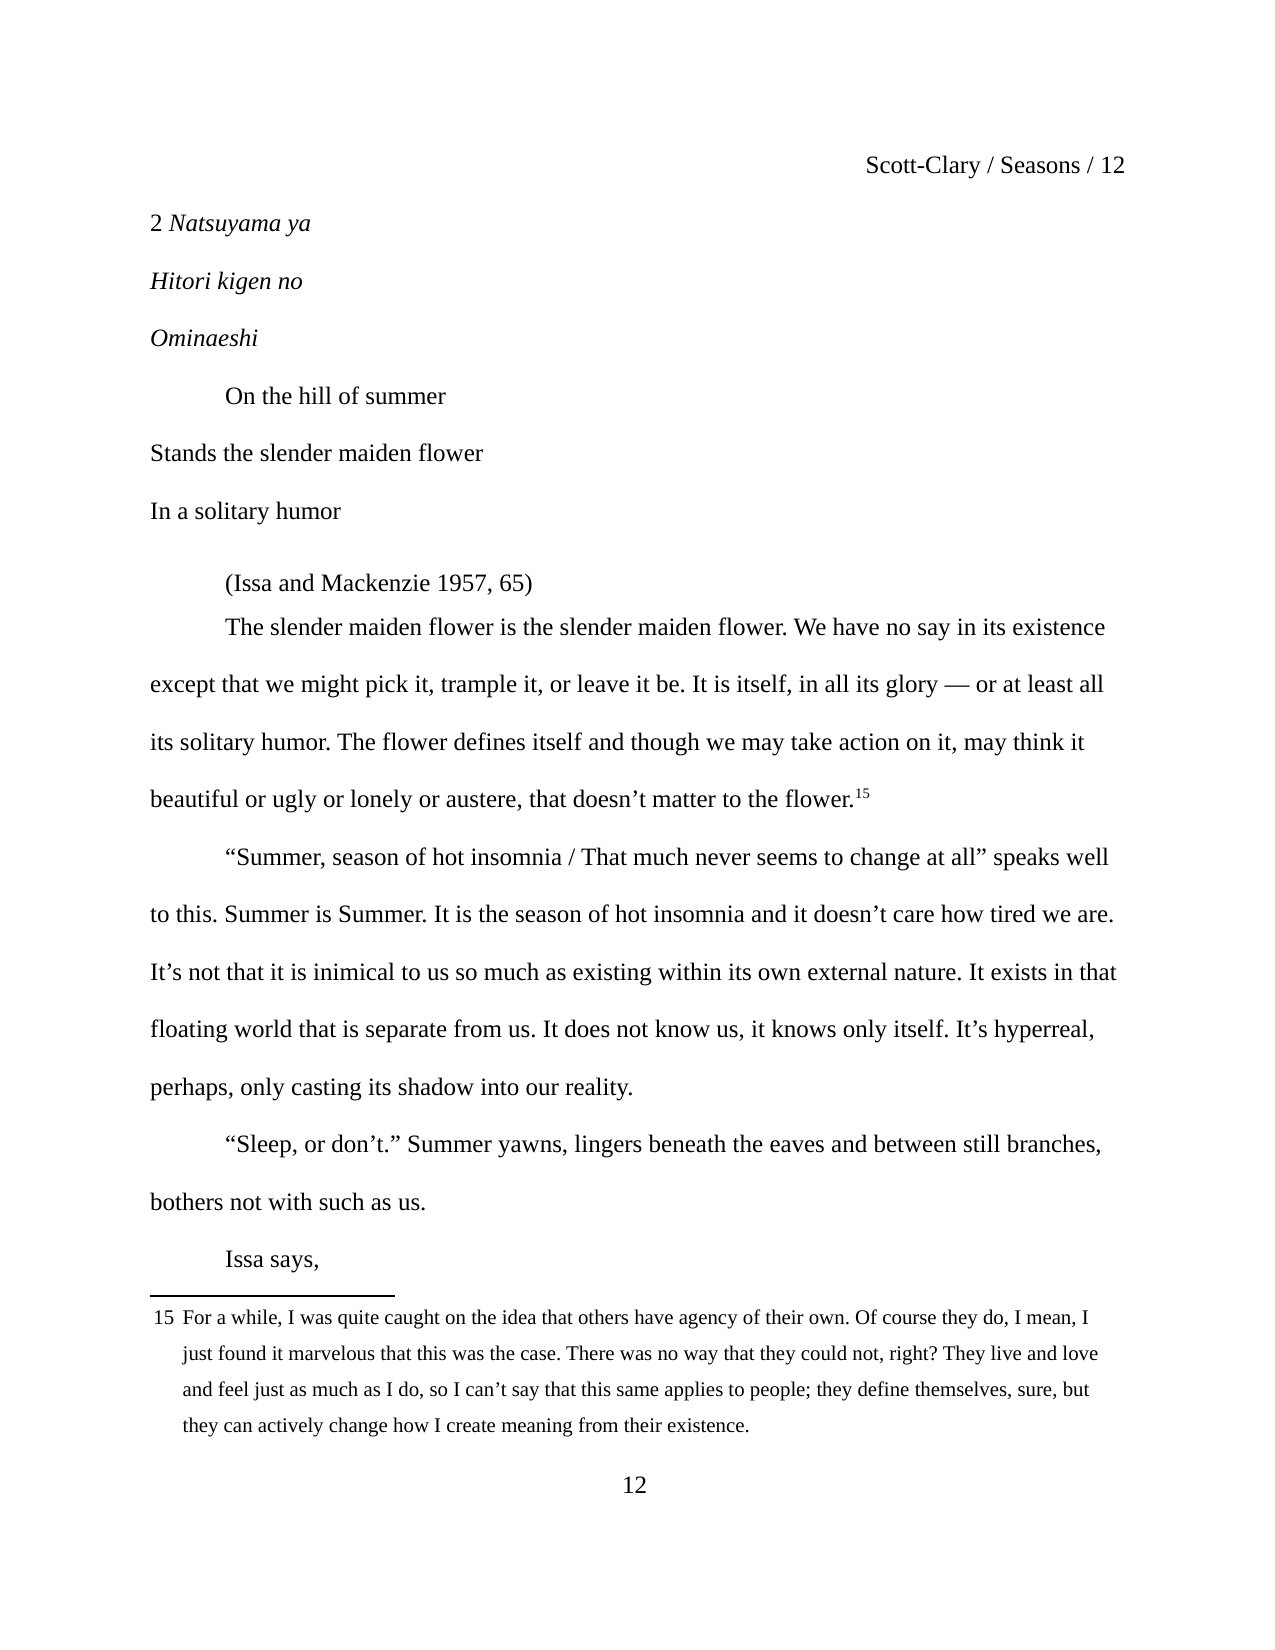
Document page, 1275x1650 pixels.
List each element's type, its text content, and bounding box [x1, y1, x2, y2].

text 2 Natsuyama ya Hitori kigen no Ominaeshi [150, 208, 1125, 352]
text On the hill of summer Stands the slender maiden flower In a solitary humor [150, 381, 1125, 524]
text For a while, I was quite caught on the idea that others have agency of their own. Of course they do, I mean, I just found it marvelous that this was the case. There was no way that they could not, right? They live and love and feel just as much as I do, so I can’t say that this same applies to people; they define themselves, sure, but they can actively change how I create meaning from their existence. [150, 1302, 1125, 1440]
text (Issa and Mackenzie 1957, 65) [225, 568, 1125, 597]
text The slender maiden flower is the slender maiden flower. We have no say in its existence except that we might pick it, trample it, or leave it be. It is itself, in all its glory — or at least all its solitary humor. The flower defines itself and though we may take action on it, may think it beautiful or ugly or lonely or austere, that doesn’t matter to the flower. [150, 612, 1125, 813]
text Issa says, [150, 1244, 1125, 1273]
text “Sleep, or don’t.” Summer yawns, lingers beneath the eaves and between still branches, bothers not with such as us. [150, 1129, 1125, 1216]
text “Summer, season of hot insomnia / That much never seems to change at all” speaks well to this. Summer is Summer. It is the season of hot insomnia and it doesn’t care how tired we are. It’s not that it is inimical to us so much as existing within its own external nature. It exists in that floating world that is separate from us. It does not know us, it knows only itself. It’s hyperreal, perhaps, only casting its shadow into our reality. [150, 842, 1125, 1101]
